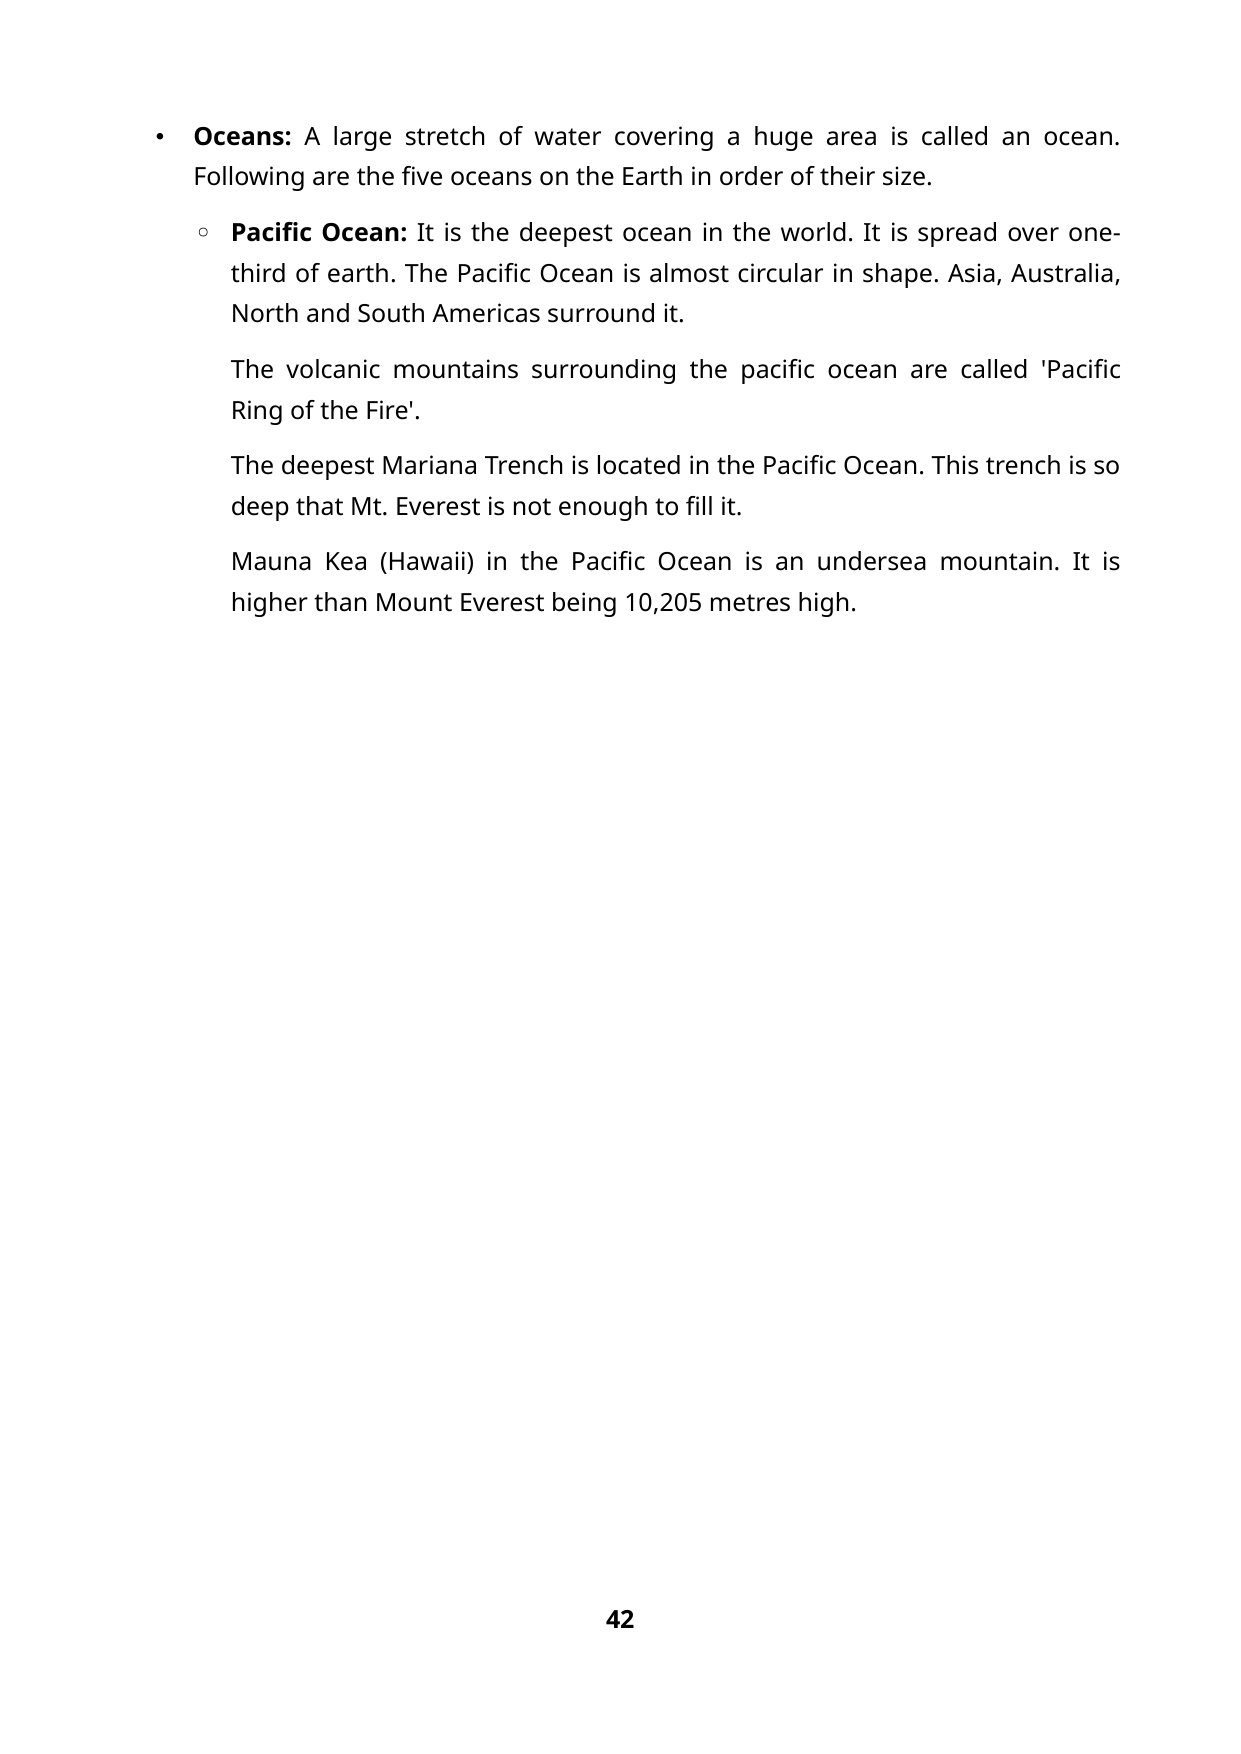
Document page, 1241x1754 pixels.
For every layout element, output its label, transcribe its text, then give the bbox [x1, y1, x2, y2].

list The deepest Mariana Trench is located in the Pacific Ocean. This trench is so deep that Mt. Everest is not enough to fill it. [193, 448, 1122, 523]
list The volcanic mountains surrounding the pacific ocean are called 'Pacific Ring of the Fire'. [193, 351, 1122, 426]
list Pacific Ocean: It is the deepest ocean in the world. It is spread over one-third of earth. The Pacific Ocean is almost circular in shape. Asia, Australia, North and South Americas surround it. [193, 214, 1122, 330]
list Mauna Kea (Hawaii) in the Pacific Ocean is an undersea mountain. It is higher than Mount Everest being 10,205 metres high. [193, 544, 1122, 619]
list Oceans: A large stretch of water covering a huge area is called an ocean. Following are the five oceans on the Earth in order of their size. [156, 118, 1122, 193]
